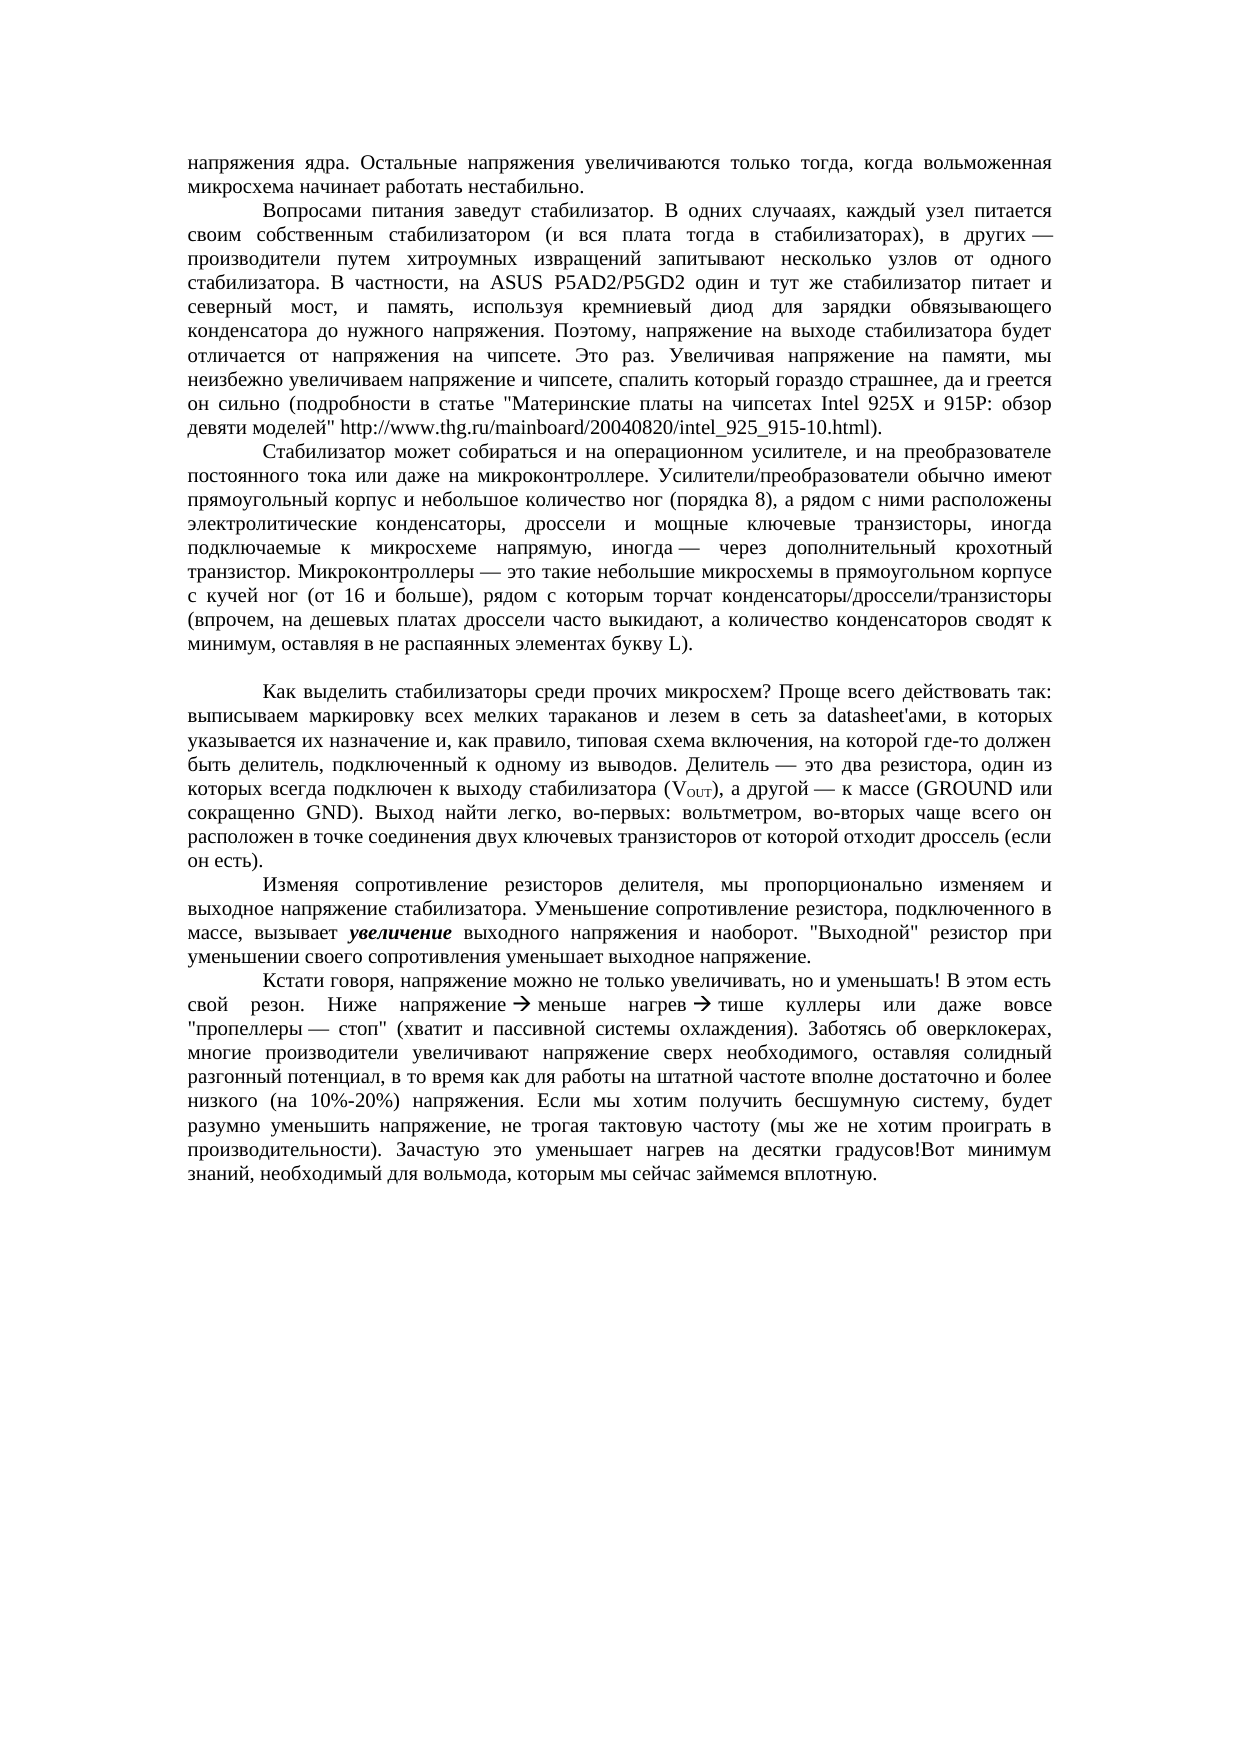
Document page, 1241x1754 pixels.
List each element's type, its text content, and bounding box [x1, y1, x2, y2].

text напряжения ядра. Остальные напряжения увеличиваются только тогда, когда вольможенная микросхема начинает работать нестабильно. [187, 150, 1053, 198]
text Кстати говоря, напряжение можно не только увеличивать, но и уменьшать! В этом есть свой резон. Ниже напряжение  меньше нагрев  тише куллеры или даже вовсе "пропеллеры — стоп" (хватит и пассивной системы охлаждения). Заботясь об оверклокерах, многие производители увеличивают напряжение сверх необходимого, оставляя солидный разгонный потенциал, в то время как для работы на штатной частоте вполне достаточно и более низкого (на 10%-20%) напряжения. Если мы хотим получить бесшумную систему, будет разумно уменьшить напряжение, не трогая тактовую частоту (мы же не хотим проиграть в производительности). Зачастую это уменьшает нагрев на десятки градусов!Вот минимум знаний, необходимый для вольмода, которым мы сейчас займемся вплотную. [187, 968, 1053, 1185]
text Как выделить стабилизаторы среди прочих микросхем? Проще всего действовать так: выписываем маркировку всех мелких тараканов и лезем в сеть за datasheet'ами, в которых указывается их назначение и, как правило, типовая схема включения, на которой где-то должен быть делитель, подключенный к одному из выводов. Делитель — это два резистора, один из которых всегда подключен к выходу стабилизатора (VOUT), а другой — к массе (GROUND или сокращенно GND). Выход найти легко, во-первых: вольтметром, во-вторых чаще всего он расположен в точке соединения двух ключевых транзисторов от которой отходит дроссель (если он есть). [187, 679, 1053, 872]
text Стабилизатор может собираться и на операционном усилителе, и на преобразователе постоянного тока или даже на микроконтроллере. Усилители/преобразователи обычно имеют прямоугольный корпус и небольшое количество ног (порядка 8), а рядом с ними расположены электролитические конденсаторы, дроссели и мощные ключевые транзисторы, иногда подключаемые к микросхеме напрямую, иногда — через дополнительный крохотный транзистор. Микроконтроллеры — это такие небольшие микросхемы в прямоугольном корпусе с кучей ног (от 16 и больше), рядом с которым торчат конденсаторы/дроссели/транзисторы (впрочем, на дешевых платах дроссели часто выкидают, а количество конденсаторов сводят к минимум, оставляя в не распаянных элементах букву L). [187, 439, 1053, 655]
text Вопросами питания заведут стабилизатор. В одних случааях, каждый узел питается своим собственным стабилизатором (и вся плата тогда в стабилизаторах), в других —производители путем хитроумных извращений запитывают несколько узлов от одного стабилизатора. В частности, на ASUS P5AD2/P5GD2 один и тут же стабилизатор питает и северный мост, и память, используя кремниевый диод для зарядки обвязывающего конденсатора до нужного напряжения. Поэтому, напряжение на выходе стабилизатора будет отличается от напряжения на чипсете. Это раз. Увеличивая напряжение на памяти, мы неизбежно увеличиваем напряжение и чипсете, спалить который гораздо страшнее, да и греется он сильно (подробности в статье "Материнские платы на чипсетах Intel 925X и 915P: обзор девяти моделей" http://www.thg.ru/mainboard/20040820/intel_925_915-10.html). [187, 198, 1053, 439]
text Изменяя сопротивление резисторов делителя, мы пропорционально изменяем и выходное напряжение стабилизатора. Уменьшение сопротивление резистора, подключенного в массе, вызывает увеличение выходного напряжения и наоборот. "Выходной" резистор при уменьшении своего сопротивления уменьшает выходное напряжение. [187, 872, 1053, 968]
